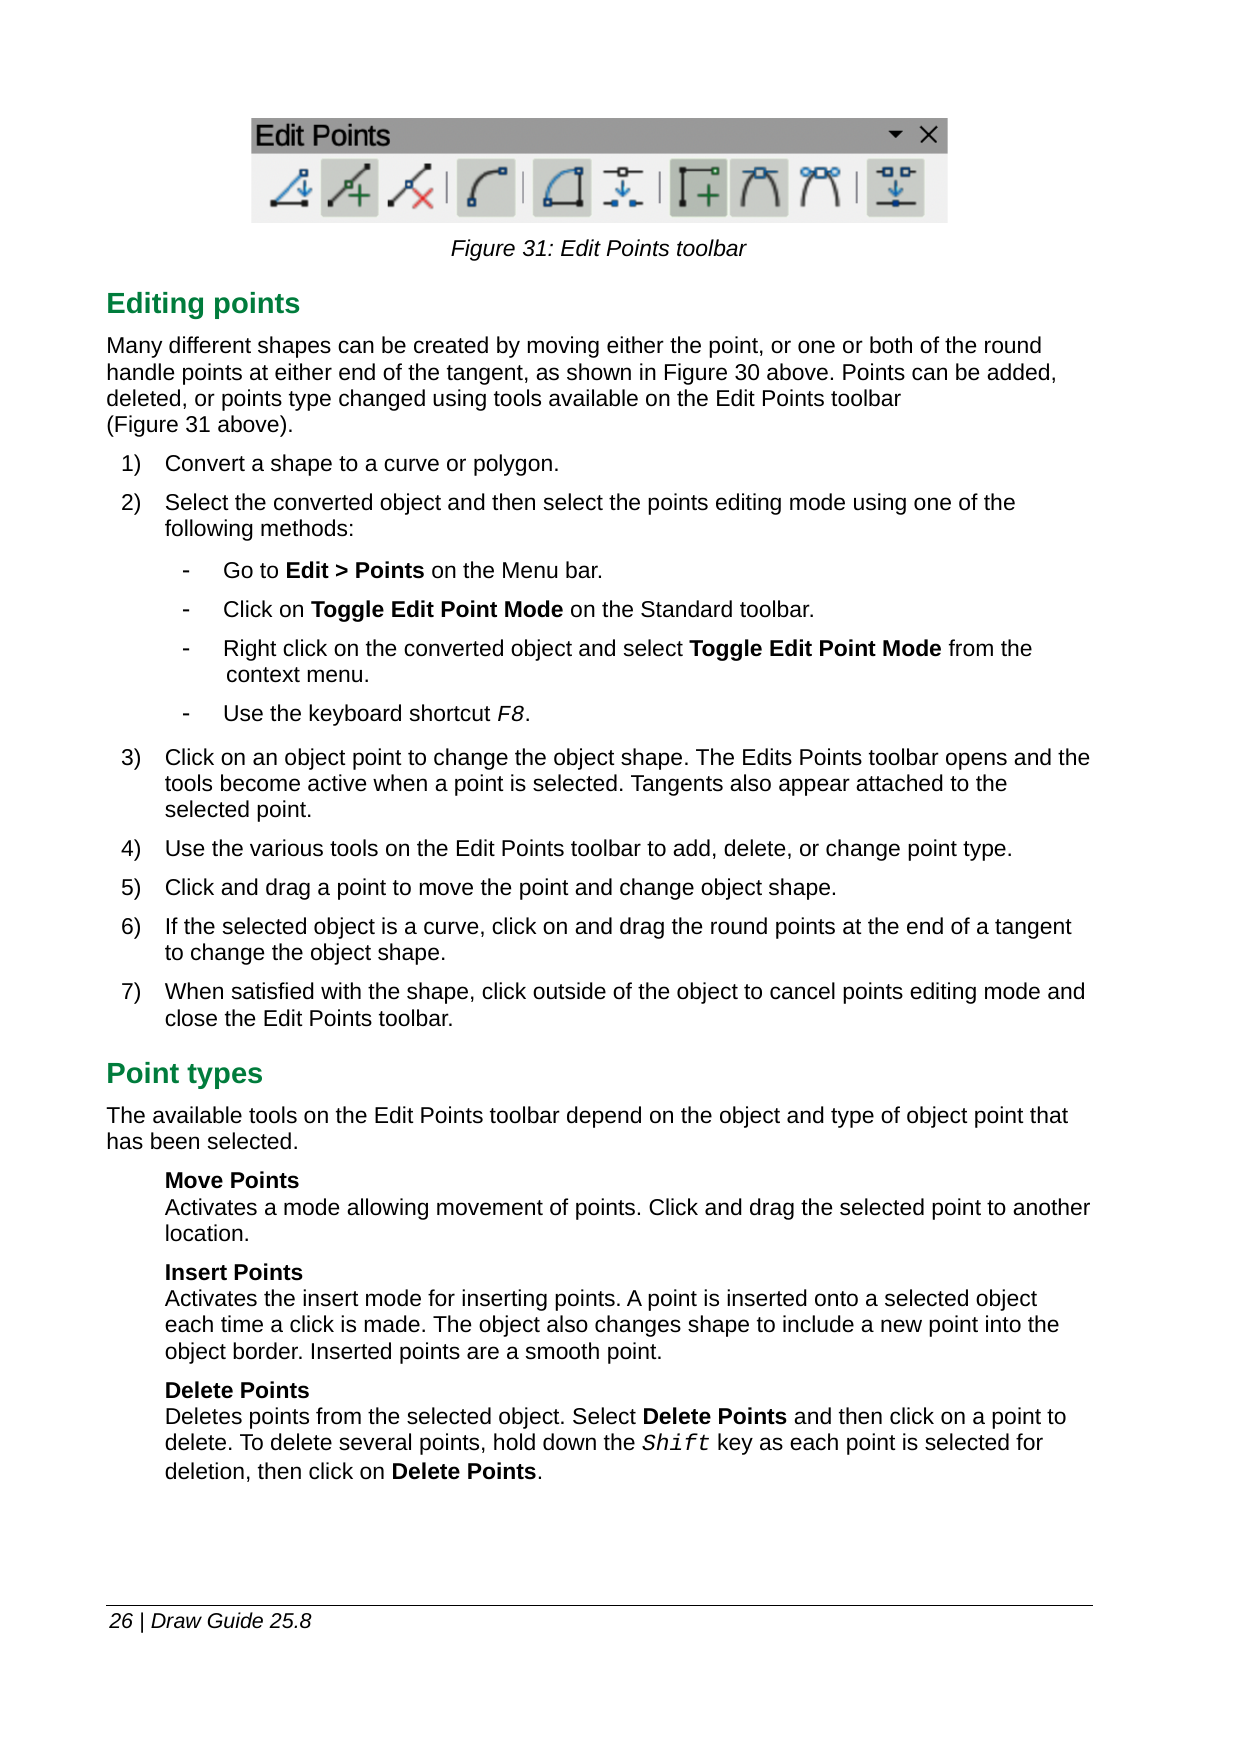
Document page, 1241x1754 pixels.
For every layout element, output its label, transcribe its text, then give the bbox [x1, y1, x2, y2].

list Go to Edit > Points on the Menu bar. [179, 554, 1093, 583]
list Click on Toggle Edit Point Mode on the Standard toolbar. [179, 593, 1093, 622]
list Right click on the converted object and select Toggle Edit Point Mode from the context menu. [179, 632, 1093, 687]
text Deletes points from the selected object. Select Delete Points and then click on a point to delete. To delete several points, hold down the Shift key as each point is selected for deletion, then click on Delete Points. [164, 1403, 1093, 1484]
list Use the various tools on the Edit Points toolbar to add, delete, or change point type. [121, 835, 1093, 862]
text Many different shapes can be created by moving either the point, or one or both of the round handle points at either end of the tangent, as shown in Figure 30 above. Points can be added, deleted, or points type changed using tools available on the Edit Points toolbar (Figure 31 above). [106, 332, 1093, 438]
list Select the converted object and then select the points editing mode using one of the following methods: [121, 489, 1093, 542]
list Convert a shape to a curve or polygon. [121, 450, 1093, 476]
list Use the keyboard shortcut F8. [179, 697, 1093, 731]
subtitle Editing points [106, 286, 1093, 320]
list Click and drag a point to move the point and change object shape. [121, 874, 1093, 901]
list When satisfied with the shape, click outside of the object to cancel points editing mode and close the Edit Points toolbar. [121, 978, 1093, 1031]
text Move Points [164, 1167, 1093, 1193]
text Activates a mode allowing movement of points. Click and drag the selected point to another location. [164, 1193, 1093, 1246]
text The available tools on the Edit Points toolbar depend on the object and type of object point that has been selected. [106, 1102, 1093, 1155]
list If the selected object is a curve, click on and drag the round points at the end of a tangent to change the object shape. [121, 913, 1093, 966]
text Insert Points [164, 1259, 1093, 1285]
text Delete Points [164, 1377, 1093, 1403]
text Figure 31: Edit Points toolbar [251, 235, 947, 261]
subtitle Point types [106, 1056, 1093, 1089]
picture [251, 118, 948, 223]
text Activates the insert mode for inserting points. A point is inserted onto a selected object each time a click is made. The object also changes shape to include a new point into the object border. Inserted points are a smooth point. [164, 1285, 1093, 1364]
list Click on an object point to change the object shape. The Edits Points toolbar opens and the tools become active when a point is selected. Tangents also appear attached to the selected point. [121, 744, 1093, 823]
